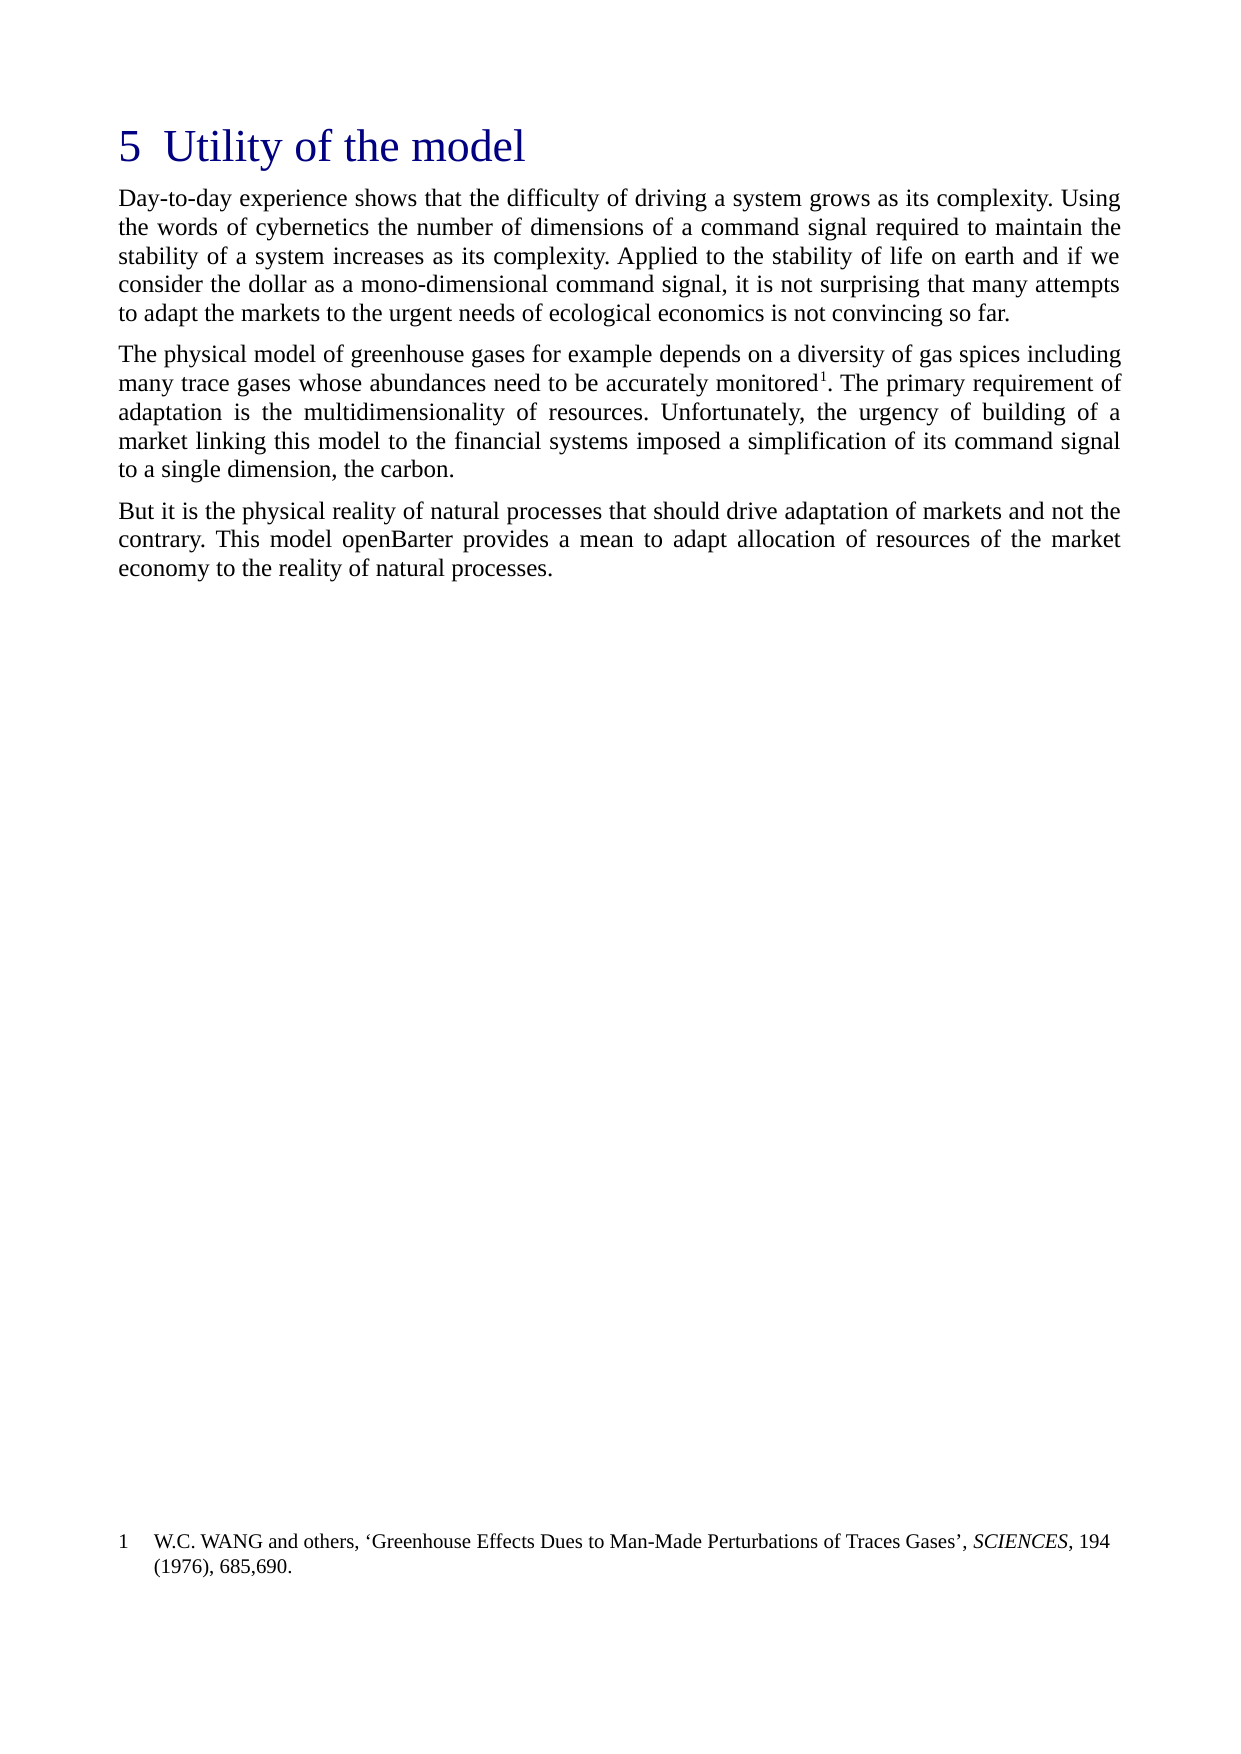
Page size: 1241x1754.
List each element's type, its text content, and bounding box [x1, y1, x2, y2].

text W.C. WANG and others, ‘Greenhouse Effects Dues to Man-Made Perturbations of Traces Gases’, SCIENCES, 194 (1976), 685,690. [118, 1529, 1122, 1578]
text Day-to-day experience shows that the difficulty of driving a system grows as its complexity. Using the words of cybernetics the number of dimensions of a command signal required to maintain the stability of a system increases as its complexity. Applied to the stability of life on earth and if we consider the dollar as a mono-dimensional command signal, it is not surprising that many attempts to adapt the markets to the urgent needs of ecological economics is not convincing so far. [118, 183, 1122, 327]
text But it is the physical reality of natural processes that should drive adaptation of markets and not the contrary. This model openBarter provides a mean to adapt allocation of resources of the market economy to the reality of natural processes. [118, 496, 1122, 582]
text The physical model of greenhouse gases for example depends on a diversity of gas spices including many trace gases whose abundances need to be accurately monitored. The primary requirement of adaptation is the multidimensionality of resources. Unfortunately, the urgency of building of a market linking this model to the financial systems imposed a simplification of its command signal to a single dimension, the carbon. [118, 339, 1122, 483]
subtitle Utility of the model [118, 118, 1122, 171]
